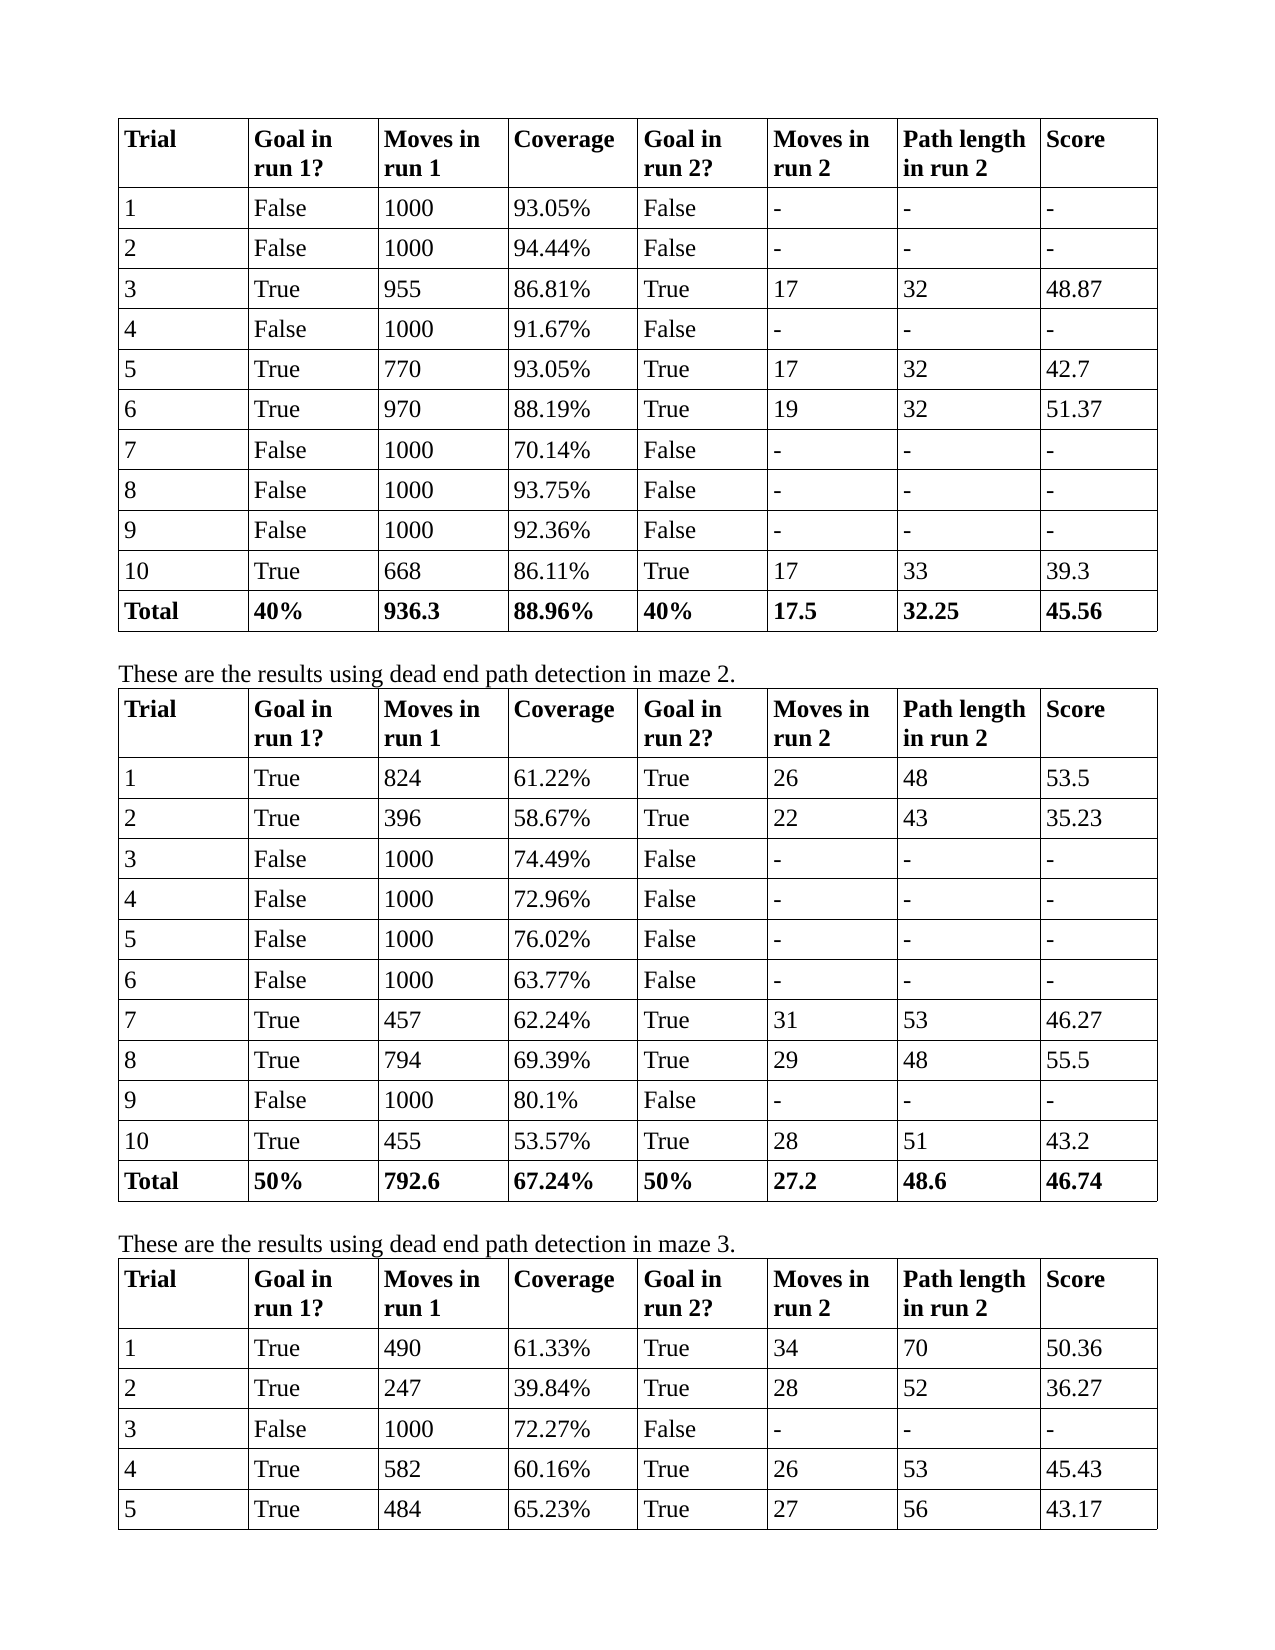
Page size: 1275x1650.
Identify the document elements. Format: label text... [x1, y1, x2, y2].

table_cell False [638, 470, 767, 510]
table_header Goal in run 1? [249, 1259, 378, 1327]
table_cell 43.17 [1041, 1490, 1157, 1529]
table_cell 1000 [379, 920, 508, 959]
table_cell 582 [379, 1449, 508, 1489]
table_cell 5 [119, 1490, 248, 1529]
table_cell False [249, 430, 378, 469]
table_cell 484 [379, 1490, 508, 1529]
table_cell 48 [898, 758, 1040, 798]
table_cell 9 [119, 511, 248, 550]
table_header Coverage [509, 689, 637, 757]
table_cell 93.75% [509, 470, 637, 510]
table_cell 55.5 [1041, 1041, 1157, 1080]
table_cell 40% [638, 591, 767, 631]
table_cell - [1041, 839, 1157, 878]
table_cell False [638, 839, 767, 878]
table_cell True [638, 551, 767, 590]
table_header Moves in run 1 [379, 689, 508, 757]
table_cell 42.7 [1041, 350, 1157, 389]
table_cell 34 [768, 1329, 897, 1368]
table_header Trial [119, 119, 248, 187]
table_header Trial [119, 689, 248, 757]
table_cell 93.05% [509, 350, 637, 389]
table_cell False [249, 1409, 378, 1448]
table_cell False [638, 229, 767, 268]
table_cell 32 [898, 350, 1040, 389]
table_cell 39.84% [509, 1369, 637, 1408]
table_header Score [1041, 119, 1157, 187]
table_cell True [249, 269, 378, 308]
table_cell 27 [768, 1490, 897, 1529]
table_cell 7 [119, 430, 248, 469]
table_cell 1000 [379, 229, 508, 268]
table_cell True [638, 1369, 767, 1408]
table_cell - [898, 188, 1040, 227]
table_cell False [249, 960, 378, 999]
table_header Goal in run 1? [249, 119, 378, 187]
table_cell 53.57% [509, 1121, 637, 1160]
table_cell 490 [379, 1329, 508, 1368]
table_cell - [1041, 920, 1157, 959]
table_cell 50% [249, 1161, 378, 1201]
table_cell 1 [119, 188, 248, 227]
table_cell 10 [119, 551, 248, 590]
table_cell 1000 [379, 1409, 508, 1448]
table_cell True [638, 1329, 767, 1368]
table_cell False [249, 1081, 378, 1120]
table_cell - [768, 430, 897, 469]
table_cell 794 [379, 1041, 508, 1080]
table_cell 72.96% [509, 879, 637, 918]
table_cell True [249, 1369, 378, 1408]
table_header Moves in run 2 [768, 119, 897, 187]
table_cell 61.22% [509, 758, 637, 798]
table_cell 51.37 [1041, 390, 1157, 429]
table_cell - [898, 879, 1040, 918]
table_cell - [768, 1409, 897, 1448]
table_cell 970 [379, 390, 508, 429]
table_cell 28 [768, 1369, 897, 1408]
table_cell - [898, 430, 1040, 469]
table_cell 455 [379, 1121, 508, 1160]
table_cell 58.67% [509, 799, 637, 838]
table_cell 1000 [379, 430, 508, 469]
table_cell 86.81% [509, 269, 637, 308]
table_cell 1000 [379, 1081, 508, 1120]
table_cell 56 [898, 1490, 1040, 1529]
table_cell False [638, 188, 767, 227]
table_cell 22 [768, 799, 897, 838]
table_cell 80.1% [509, 1081, 637, 1120]
table_cell 65.23% [509, 1490, 637, 1529]
table_cell - [898, 839, 1040, 878]
table_cell 29 [768, 1041, 897, 1080]
table_cell 53 [898, 1000, 1040, 1039]
table_cell - [898, 229, 1040, 268]
table_cell False [638, 430, 767, 469]
table_cell False [249, 920, 378, 959]
text These are the results using dead end path detection in maze 3. [118, 1229, 1157, 1258]
table_cell True [249, 758, 378, 798]
table_cell 6 [119, 390, 248, 429]
table_cell 52 [898, 1369, 1040, 1408]
table_cell 1 [119, 1329, 248, 1368]
text These are the results using dead end path detection in maze 2. [118, 659, 1157, 688]
table_header Moves in run 1 [379, 119, 508, 187]
table_cell 1000 [379, 879, 508, 918]
table_cell 46.27 [1041, 1000, 1157, 1039]
table_cell - [768, 839, 897, 878]
table_cell - [1041, 879, 1157, 918]
table_header Path length in run 2 [898, 119, 1040, 187]
table_cell 4 [119, 309, 248, 348]
table_cell 10 [119, 1121, 248, 1160]
table_cell 7 [119, 1000, 248, 1039]
table_cell True [249, 799, 378, 838]
table_header Moves in run 1 [379, 1259, 508, 1327]
table_cell 88.96% [509, 591, 637, 631]
table_cell 770 [379, 350, 508, 389]
table_cell - [898, 309, 1040, 348]
table_cell - [898, 511, 1040, 550]
table_cell 32 [898, 269, 1040, 308]
table_cell 247 [379, 1369, 508, 1408]
table_cell False [249, 470, 378, 510]
table_cell 53.5 [1041, 758, 1157, 798]
table_cell 92.36% [509, 511, 637, 550]
table_cell 3 [119, 269, 248, 308]
table_cell 63.77% [509, 960, 637, 999]
table_cell - [1041, 229, 1157, 268]
table_cell - [898, 960, 1040, 999]
table_cell 50% [638, 1161, 767, 1201]
table_cell - [768, 511, 897, 550]
table_cell 62.24% [509, 1000, 637, 1039]
table_cell 43 [898, 799, 1040, 838]
table_cell True [249, 390, 378, 429]
table_cell 26 [768, 1449, 897, 1489]
table_cell Total [119, 591, 248, 631]
table_cell 74.49% [509, 839, 637, 878]
table_cell True [638, 758, 767, 798]
table_cell - [768, 879, 897, 918]
table_cell - [1041, 470, 1157, 510]
table_cell False [638, 511, 767, 550]
table_header Coverage [509, 1259, 637, 1327]
table_cell - [898, 470, 1040, 510]
table_cell - [768, 1081, 897, 1120]
table_cell True [638, 269, 767, 308]
table_header Moves in run 2 [768, 1259, 897, 1327]
table_cell 48.6 [898, 1161, 1040, 1201]
table_cell - [898, 920, 1040, 959]
table_cell - [1041, 188, 1157, 227]
table_cell 668 [379, 551, 508, 590]
table_cell True [638, 1121, 767, 1160]
table_cell 17 [768, 551, 897, 590]
table_cell 9 [119, 1081, 248, 1120]
table_cell False [249, 879, 378, 918]
table_cell 1000 [379, 960, 508, 999]
table_cell - [898, 1081, 1040, 1120]
table_cell 67.24% [509, 1161, 637, 1201]
table_cell 33 [898, 551, 1040, 590]
table_cell - [768, 188, 897, 227]
table_cell False [249, 839, 378, 878]
table_cell 45.56 [1041, 591, 1157, 631]
table_cell 72.27% [509, 1409, 637, 1448]
table_cell True [249, 1329, 378, 1368]
table_header Goal in run 2? [638, 689, 767, 757]
table_cell 31 [768, 1000, 897, 1039]
table_cell False [249, 188, 378, 227]
table_cell False [638, 1409, 767, 1448]
table_cell 2 [119, 799, 248, 838]
table_cell 43.2 [1041, 1121, 1157, 1160]
table_cell - [1041, 1081, 1157, 1120]
table_cell False [249, 309, 378, 348]
table_cell 32 [898, 390, 1040, 429]
table_cell 45.43 [1041, 1449, 1157, 1489]
table_cell - [1041, 960, 1157, 999]
table_cell 5 [119, 350, 248, 389]
table_cell True [638, 799, 767, 838]
table_cell 17 [768, 269, 897, 308]
table_cell False [638, 960, 767, 999]
table_cell False [638, 920, 767, 959]
table_cell 60.16% [509, 1449, 637, 1489]
table_cell 88.19% [509, 390, 637, 429]
table_cell False [638, 879, 767, 918]
table_header Score [1041, 1259, 1157, 1327]
table_header Goal in run 2? [638, 119, 767, 187]
table_cell True [638, 350, 767, 389]
table_cell True [638, 1490, 767, 1529]
table_cell - [898, 1409, 1040, 1448]
table_cell True [638, 390, 767, 429]
table_cell - [1041, 430, 1157, 469]
table_cell 91.67% [509, 309, 637, 348]
table_cell - [768, 960, 897, 999]
table_cell 457 [379, 1000, 508, 1039]
table_cell False [638, 1081, 767, 1120]
table_cell - [1041, 309, 1157, 348]
table_cell - [1041, 511, 1157, 550]
table_cell 36.27 [1041, 1369, 1157, 1408]
table_cell True [638, 1000, 767, 1039]
table_cell - [1041, 1409, 1157, 1448]
table_cell True [249, 1041, 378, 1080]
table_cell 48 [898, 1041, 1040, 1080]
table_cell 955 [379, 269, 508, 308]
table_cell 6 [119, 960, 248, 999]
table_cell True [249, 551, 378, 590]
table_cell 396 [379, 799, 508, 838]
table_cell 792.6 [379, 1161, 508, 1201]
table_cell 3 [119, 839, 248, 878]
table_cell 69.39% [509, 1041, 637, 1080]
table_cell 4 [119, 1449, 248, 1489]
table_cell 3 [119, 1409, 248, 1448]
table_cell 2 [119, 1369, 248, 1408]
table_cell 70 [898, 1329, 1040, 1368]
table_cell 28 [768, 1121, 897, 1160]
table_cell 35.23 [1041, 799, 1157, 838]
table_cell 17.5 [768, 591, 897, 631]
table_cell 94.44% [509, 229, 637, 268]
table_cell True [249, 350, 378, 389]
table_cell 1000 [379, 470, 508, 510]
table_cell False [249, 511, 378, 550]
table_cell 50.36 [1041, 1329, 1157, 1368]
table_cell 824 [379, 758, 508, 798]
table_cell 70.14% [509, 430, 637, 469]
table_cell True [638, 1041, 767, 1080]
table_cell - [768, 470, 897, 510]
table_cell 26 [768, 758, 897, 798]
table_header Moves in run 2 [768, 689, 897, 757]
table_cell True [249, 1121, 378, 1160]
table_cell 17 [768, 350, 897, 389]
table_cell 27.2 [768, 1161, 897, 1201]
table_cell True [249, 1490, 378, 1529]
table_cell 1000 [379, 511, 508, 550]
table_header Goal in run 2? [638, 1259, 767, 1327]
table_cell 1000 [379, 839, 508, 878]
table_cell 2 [119, 229, 248, 268]
table_cell - [768, 920, 897, 959]
table_cell 53 [898, 1449, 1040, 1489]
table_cell 936.3 [379, 591, 508, 631]
table_cell 4 [119, 879, 248, 918]
table_cell True [249, 1449, 378, 1489]
table_cell 39.3 [1041, 551, 1157, 590]
table_cell False [249, 229, 378, 268]
table_cell 86.11% [509, 551, 637, 590]
table_cell 61.33% [509, 1329, 637, 1368]
table_header Path length in run 2 [898, 689, 1040, 757]
table_cell True [638, 1449, 767, 1489]
table_cell True [249, 1000, 378, 1039]
table_cell 40% [249, 591, 378, 631]
table_cell 51 [898, 1121, 1040, 1160]
table_cell 5 [119, 920, 248, 959]
table_cell 1000 [379, 309, 508, 348]
table_cell 48.87 [1041, 269, 1157, 308]
table_cell 32.25 [898, 591, 1040, 631]
table_cell Total [119, 1161, 248, 1201]
table_cell 19 [768, 390, 897, 429]
table_header Coverage [509, 119, 637, 187]
table_cell 1 [119, 758, 248, 798]
table_cell - [768, 309, 897, 348]
table_cell 8 [119, 470, 248, 510]
table_cell False [638, 309, 767, 348]
table_header Score [1041, 689, 1157, 757]
table_cell 93.05% [509, 188, 637, 227]
table_cell 1000 [379, 188, 508, 227]
table_cell 76.02% [509, 920, 637, 959]
table_cell 8 [119, 1041, 248, 1080]
table_cell 46.74 [1041, 1161, 1157, 1201]
table_header Trial [119, 1259, 248, 1327]
table_cell - [768, 229, 897, 268]
table_header Goal in run 1? [249, 689, 378, 757]
table_header Path length in run 2 [898, 1259, 1040, 1327]
